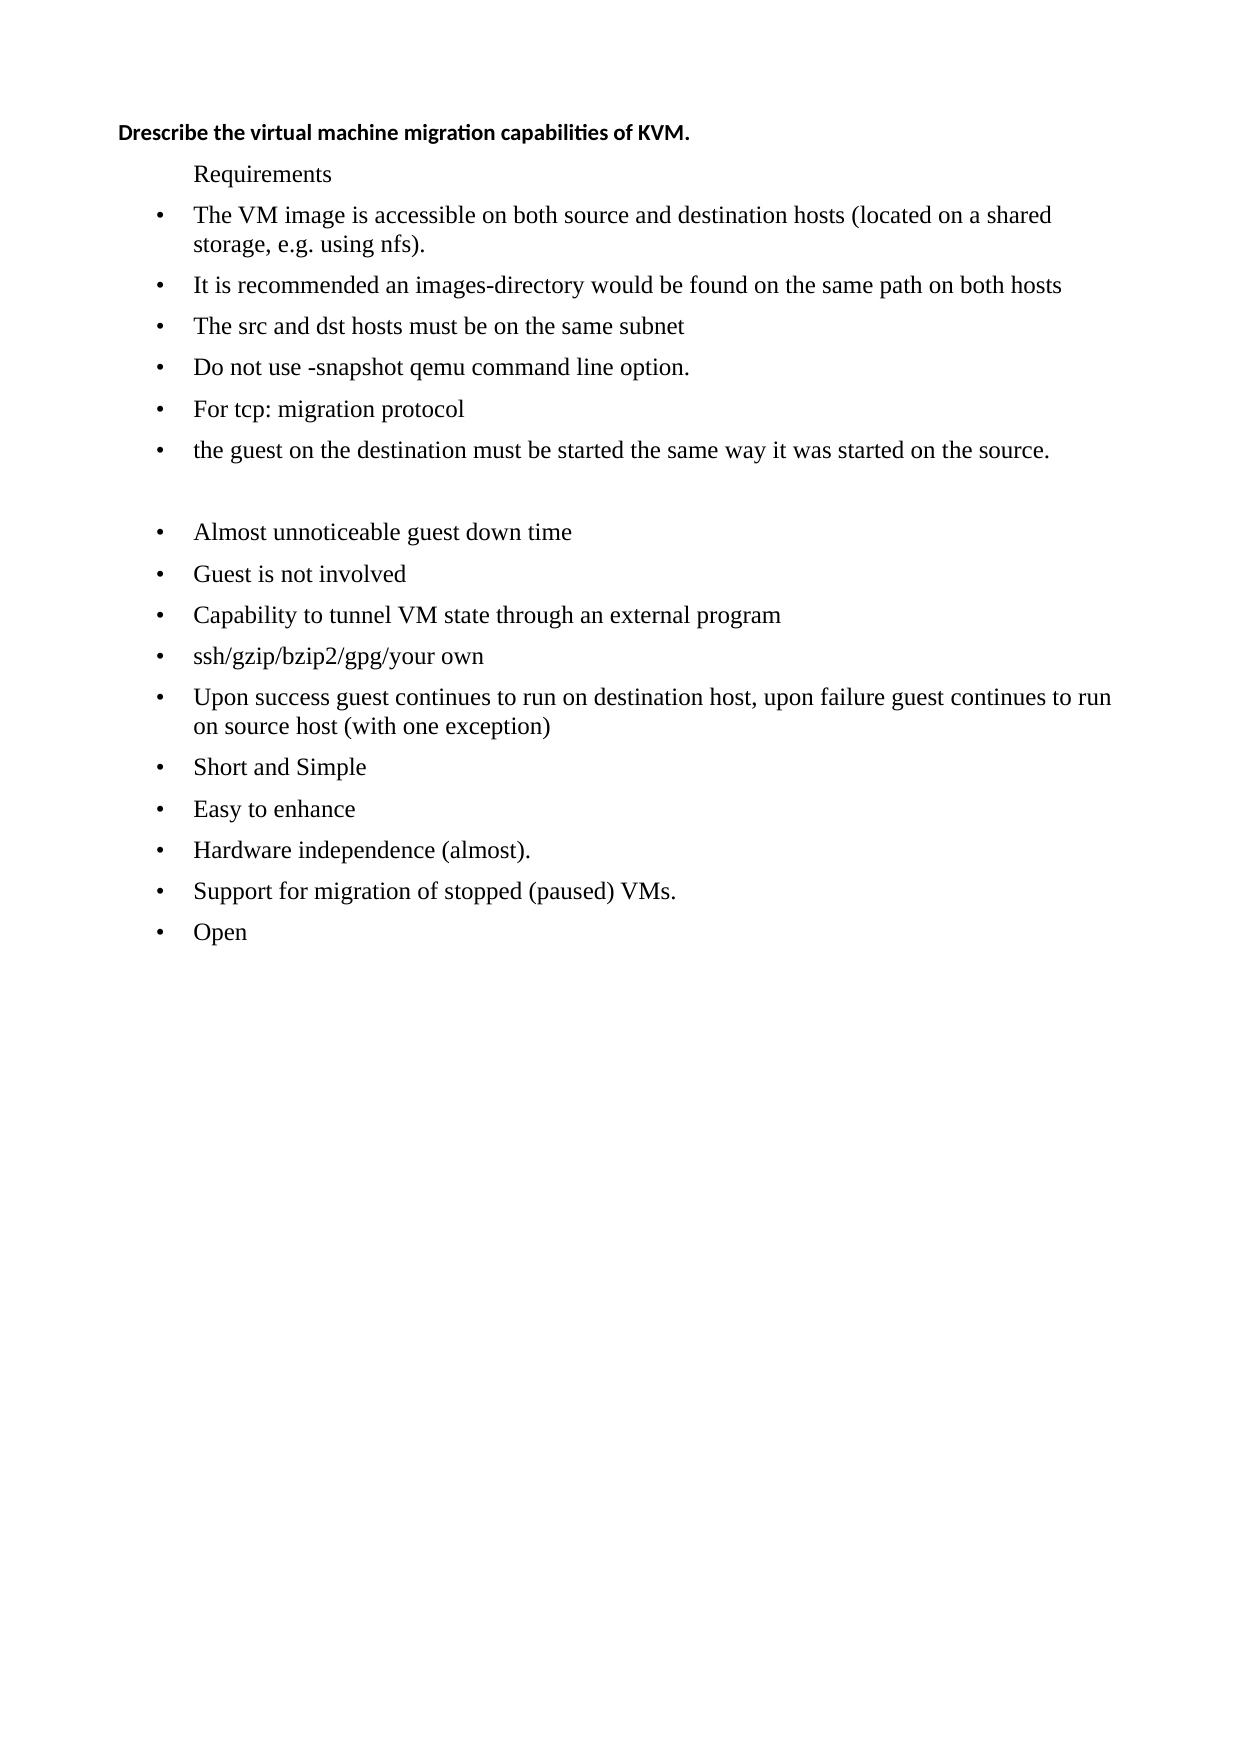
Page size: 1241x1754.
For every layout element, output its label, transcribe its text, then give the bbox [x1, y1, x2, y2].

list For tcp: migration protocol [156, 394, 1122, 422]
list Hardware independence (almost). [156, 835, 1122, 864]
list the guest on the destination must be started the same way it was started on the source. [156, 435, 1122, 464]
list Upon success guest continues to run on destination host, upon failure guest continues to run on source host (with one exception) [156, 682, 1122, 740]
list Requirements [156, 159, 1122, 187]
list ssh/gzip/bzip2/gpg/your own [156, 641, 1122, 670]
list Almost unnoticeable guest down time [156, 517, 1122, 546]
list Capability to tunnel VM state through an external program [156, 600, 1122, 629]
list The src and dst hosts must be on the same subnet [156, 311, 1122, 340]
list Easy to enhance [156, 794, 1122, 822]
list Guest is not involved [156, 559, 1122, 587]
list Support for migration of stopped (paused) VMs. [156, 876, 1122, 905]
list Do not use -snapshot qemu command line option. [156, 352, 1122, 381]
list Short and Simple [156, 752, 1122, 781]
text Drescribe the virtual machine migration capabilities of KVM. [118, 118, 1122, 146]
list Open [156, 917, 1122, 946]
list The VM image is accessible on both source and destination hosts (located on a shared storage, e.g. using nfs). [156, 200, 1122, 257]
list It is recommended an images-directory would be found on the same path on both hosts [156, 270, 1122, 299]
